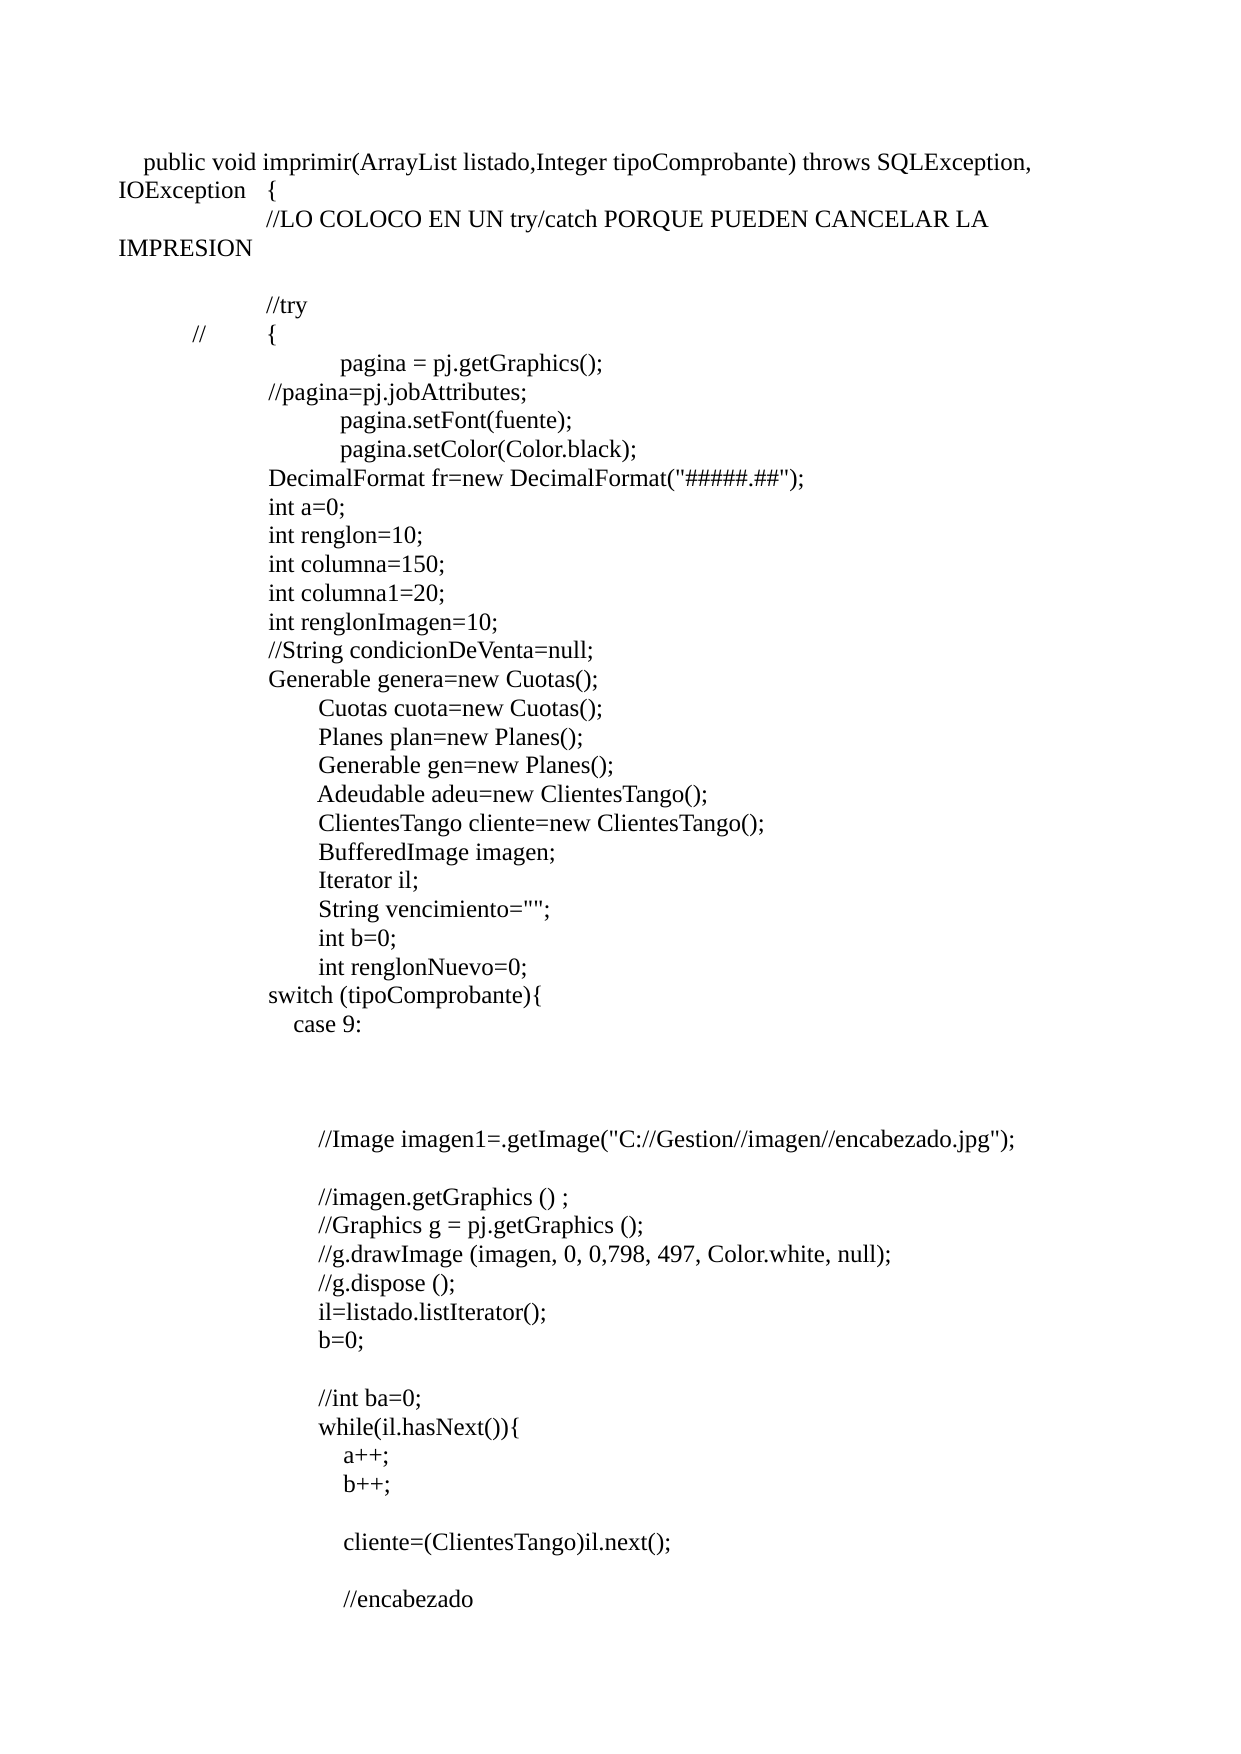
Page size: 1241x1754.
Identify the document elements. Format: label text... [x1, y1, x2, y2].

text //Graphics g = pj.getGraphics (); [118, 1211, 1122, 1239]
text Adeudable adeu=new ClientesTango(); [118, 779, 1122, 808]
text a++; [118, 1441, 1122, 1469]
text int renglonNuevo=0; [118, 952, 1122, 981]
text Generable genera=new Cuotas(); [118, 664, 1122, 693]
text Iterator il; [118, 866, 1122, 894]
text int columna=150; [118, 549, 1122, 578]
text int columna1=20; [118, 578, 1122, 607]
text int renglonImagen=10; [118, 607, 1122, 636]
text //LO COLOCO EN UN try/catch PORQUE PUEDEN CANCELAR LA IMPRESION [118, 204, 1122, 262]
text int b=0; [118, 923, 1122, 952]
text Cuotas cuota=new Cuotas(); [118, 693, 1122, 722]
text ClientesTango cliente=new ClientesTango(); [118, 808, 1122, 837]
text pagina = pj.getGraphics(); [118, 348, 1122, 377]
text switch (tipoComprobante){ [118, 981, 1122, 1009]
text //g.dispose (); [118, 1268, 1122, 1297]
text pagina.setFont(fuente); [118, 406, 1122, 434]
text case 9: [118, 1009, 1122, 1038]
text cliente=(ClientesTango)il.next(); [118, 1527, 1122, 1556]
text b++; [118, 1469, 1122, 1498]
text il=listado.listIterator(); [118, 1297, 1122, 1326]
text //imagen.getGraphics () ; [118, 1182, 1122, 1211]
text pagina.setColor(Color.black); [118, 434, 1122, 463]
text DecimalFormat fr=new DecimalFormat("#####.##"); [118, 463, 1122, 492]
text public void imprimir(ArrayList listado,Integer tipoComprobante) throws SQLException, IOException { [118, 147, 1122, 204]
text //Image imagen1=.getImage("C://Gestion//imagen//encabezado.jpg"); [118, 1124, 1122, 1153]
text String vencimiento=""; [118, 894, 1122, 923]
text //String condicionDeVenta=null; [118, 636, 1122, 664]
text b=0; [118, 1326, 1122, 1354]
text //try [118, 291, 1122, 319]
text //g.drawImage (imagen, 0, 0,798, 497, Color.white, null); [118, 1239, 1122, 1268]
text int renglon=10; [118, 521, 1122, 549]
text //encabezado [118, 1584, 1122, 1613]
text // { [118, 319, 1122, 348]
text BufferedImage imagen; [118, 837, 1122, 866]
text //pagina=pj.jobAttributes; [118, 377, 1122, 406]
text //int ba=0; [118, 1383, 1122, 1412]
text Planes plan=new Planes(); [118, 722, 1122, 751]
text Generable gen=new Planes(); [118, 751, 1122, 779]
text int a=0; [118, 492, 1122, 521]
text while(il.hasNext()){ [118, 1412, 1122, 1441]
